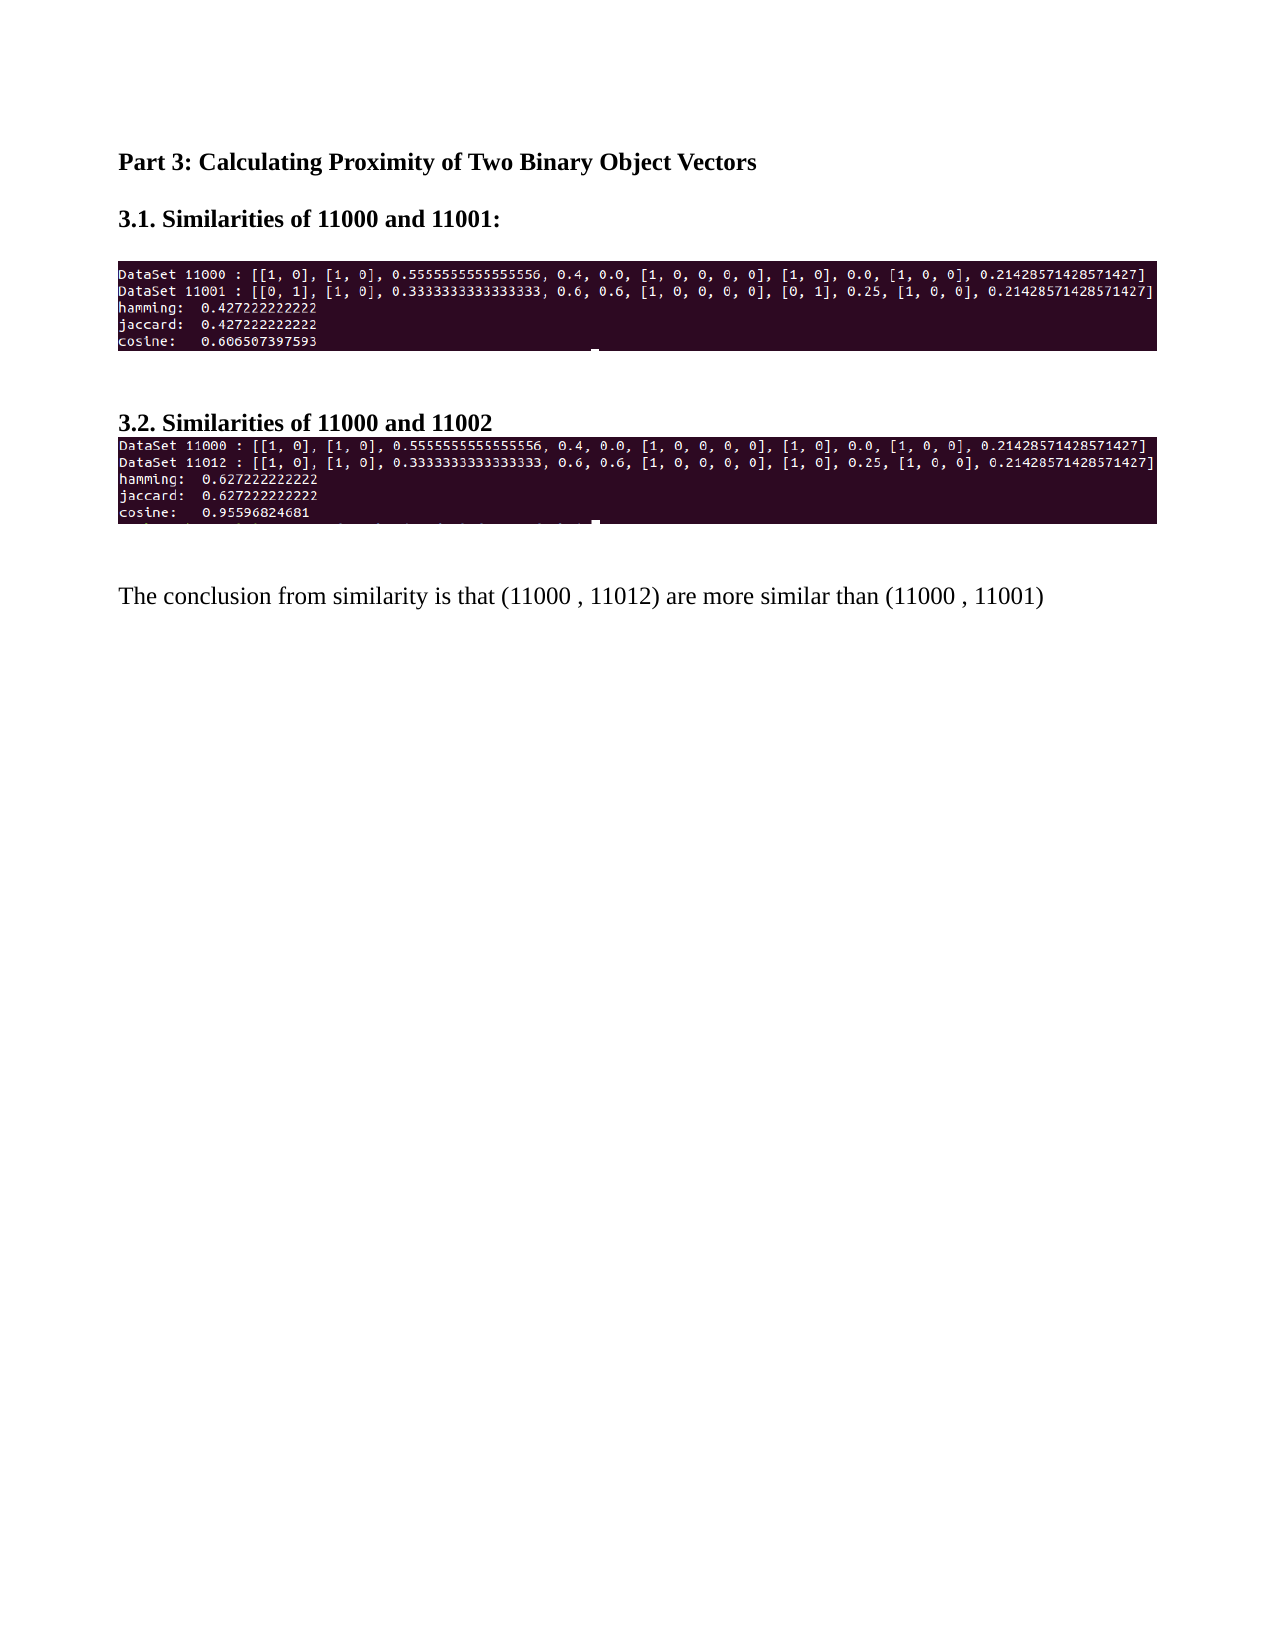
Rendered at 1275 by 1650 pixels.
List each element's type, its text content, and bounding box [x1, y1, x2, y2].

text 3.2. Similarities of 11000 and 11002 [118, 408, 1157, 437]
text Part 3: Calculating Proximity of Two Binary Object Vectors [118, 147, 1157, 176]
text 3.1. Similarities of 11000 and 11001: [118, 204, 1157, 233]
text The conclusion from similarity is that (11000 , 11012) are more similar than (11000 , 11001) [118, 581, 1157, 610]
